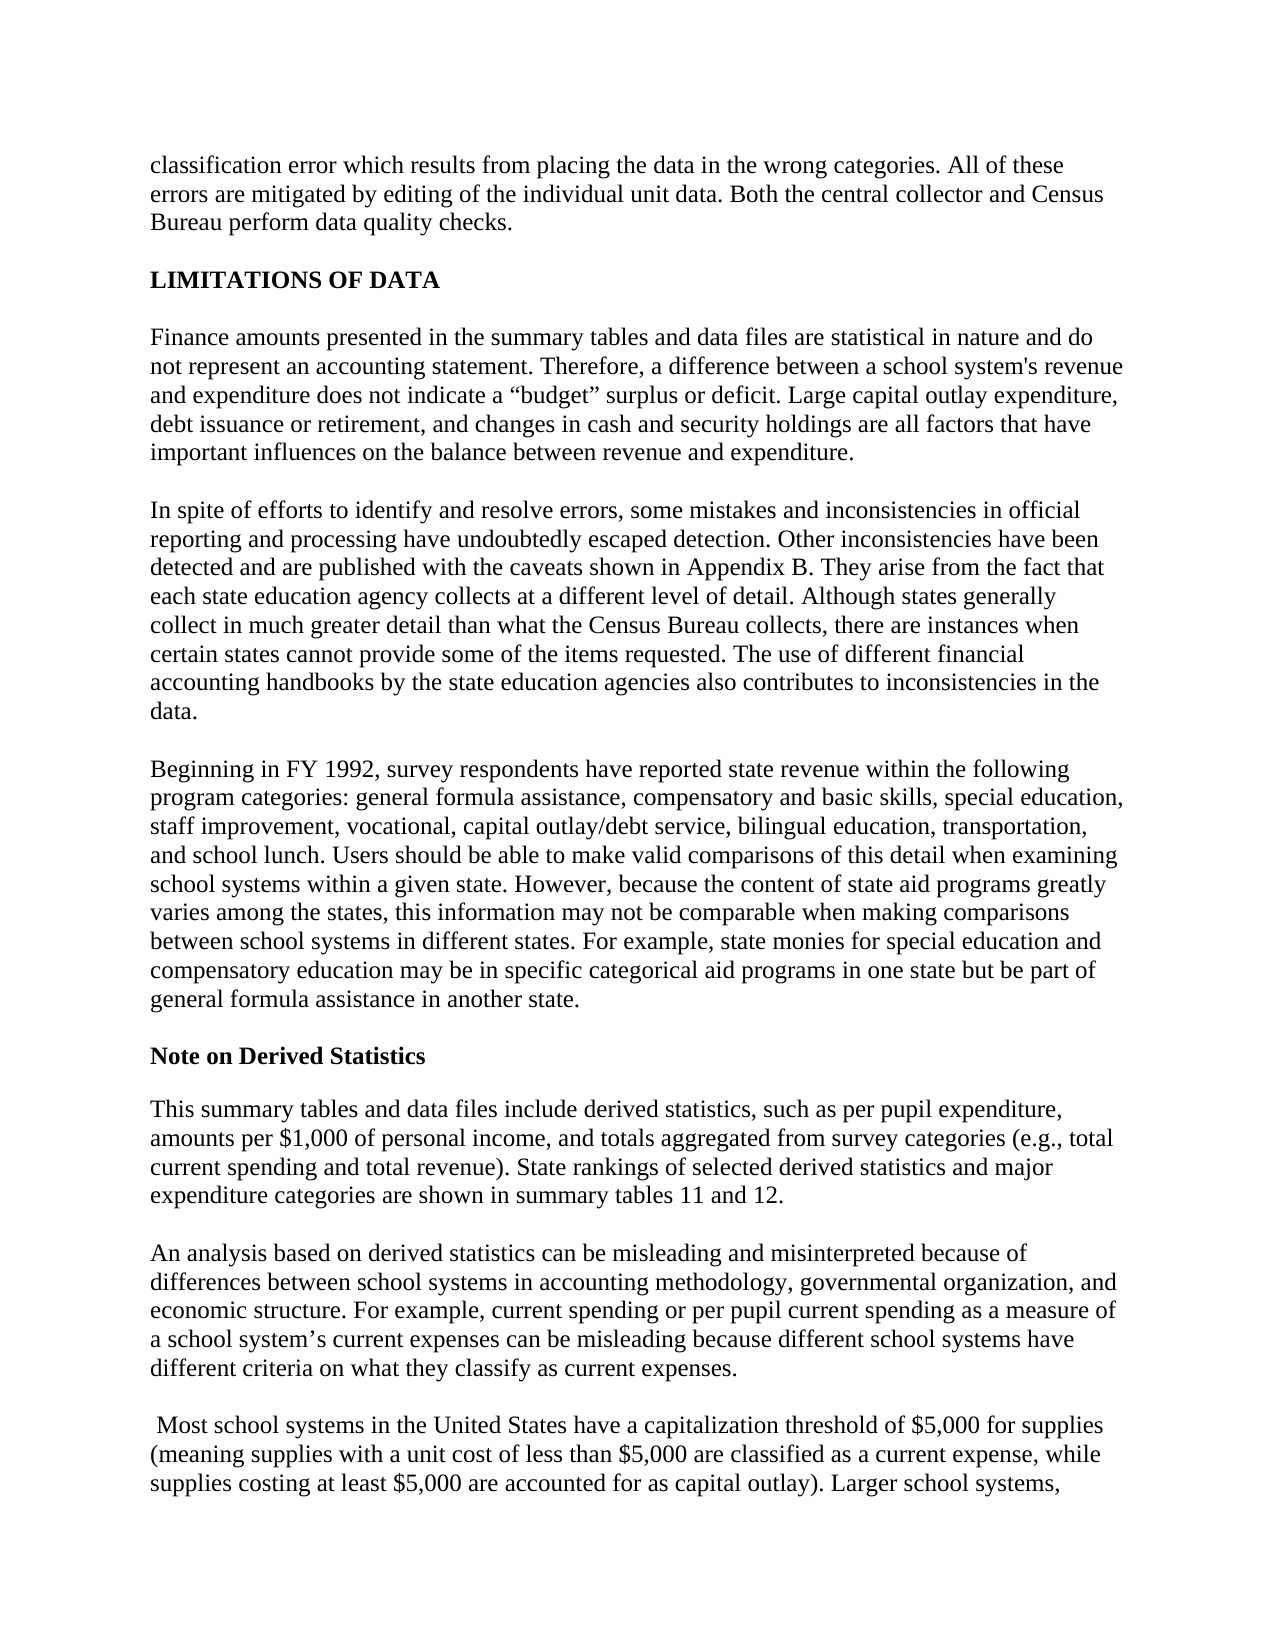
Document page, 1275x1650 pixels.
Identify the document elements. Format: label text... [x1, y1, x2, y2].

text LIMITATIONS OF DATA [150, 265, 1125, 294]
text Most school systems in the United States have a capitalization threshold of $5,000 for supplies (meaning supplies with a unit cost of less than $5,000 are classified as a current expense, while supplies costing at least $5,000 are accounted for as capital outlay). Larger school systems, [150, 1410, 1125, 1497]
text classification error which results from placing the data in the wrong categories. All of these errors are mitigated by editing of the individual unit data. Both the central collector and Census Bureau perform data quality checks. [150, 150, 1125, 236]
text Beginning in FY 1992, survey respondents have reported state revenue within the following program categories: general formula assistance, compensatory and basic skills, special education, staff improvement, vocational, capital outlay/debt service, bilingual education, transportation, and school lunch. Users should be able to make valid comparisons of this detail when examining school systems within a given state. However, because the content of state aid programs greatly varies among the states, this information may not be comparable when making comparisons between school systems in different states. For example, state monies for special education and compensatory education may be in specific categorical aid programs in one state but be part of general formula assistance in another state. [150, 754, 1125, 1012]
text Finance amounts presented in the summary tables and data files are statistical in nature and do not represent an accounting statement. Therefore, a difference between a school system's revenue and expenditure does not indicate a “budget” surplus or deficit. Large capital outlay expenditure, debt issuance or retirement, and changes in cash and security holdings are all factors that have important influences on the balance between revenue and expenditure. [150, 322, 1125, 466]
subtitle Note on Derived Statistics [150, 1041, 1125, 1070]
text In spite of efforts to identify and resolve errors, some mistakes and inconsistencies in official reporting and processing have undoubtedly escaped detection. Other inconsistencies have been detected and are published with the caveats shown in Appendix B. They arise from the fact that each state education agency collects at a different level of detail. Although states generally collect in much greater detail than what the Census Bureau collects, there are instances when certain states cannot provide some of the items requested. The use of different financial accounting handbooks by the state education agencies also contributes to inconsistencies in the data. [150, 495, 1125, 725]
text This summary tables and data files include derived statistics, such as per pupil expenditure, amounts per $1,000 of personal income, and totals aggregated from survey categories (e.g., total current spending and total revenue). State rankings of selected derived statistics and major expenditure categories are shown in summary tables 11 and 12. [150, 1094, 1125, 1209]
text An analysis based on derived statistics can be misleading and misinterpreted because of differences between school systems in accounting methodology, governmental organization, and economic structure. For example, current spending or per pupil current spending as a measure of a school system’s current expenses can be misleading because different school systems have different criteria on what they classify as current expenses. [150, 1238, 1125, 1382]
